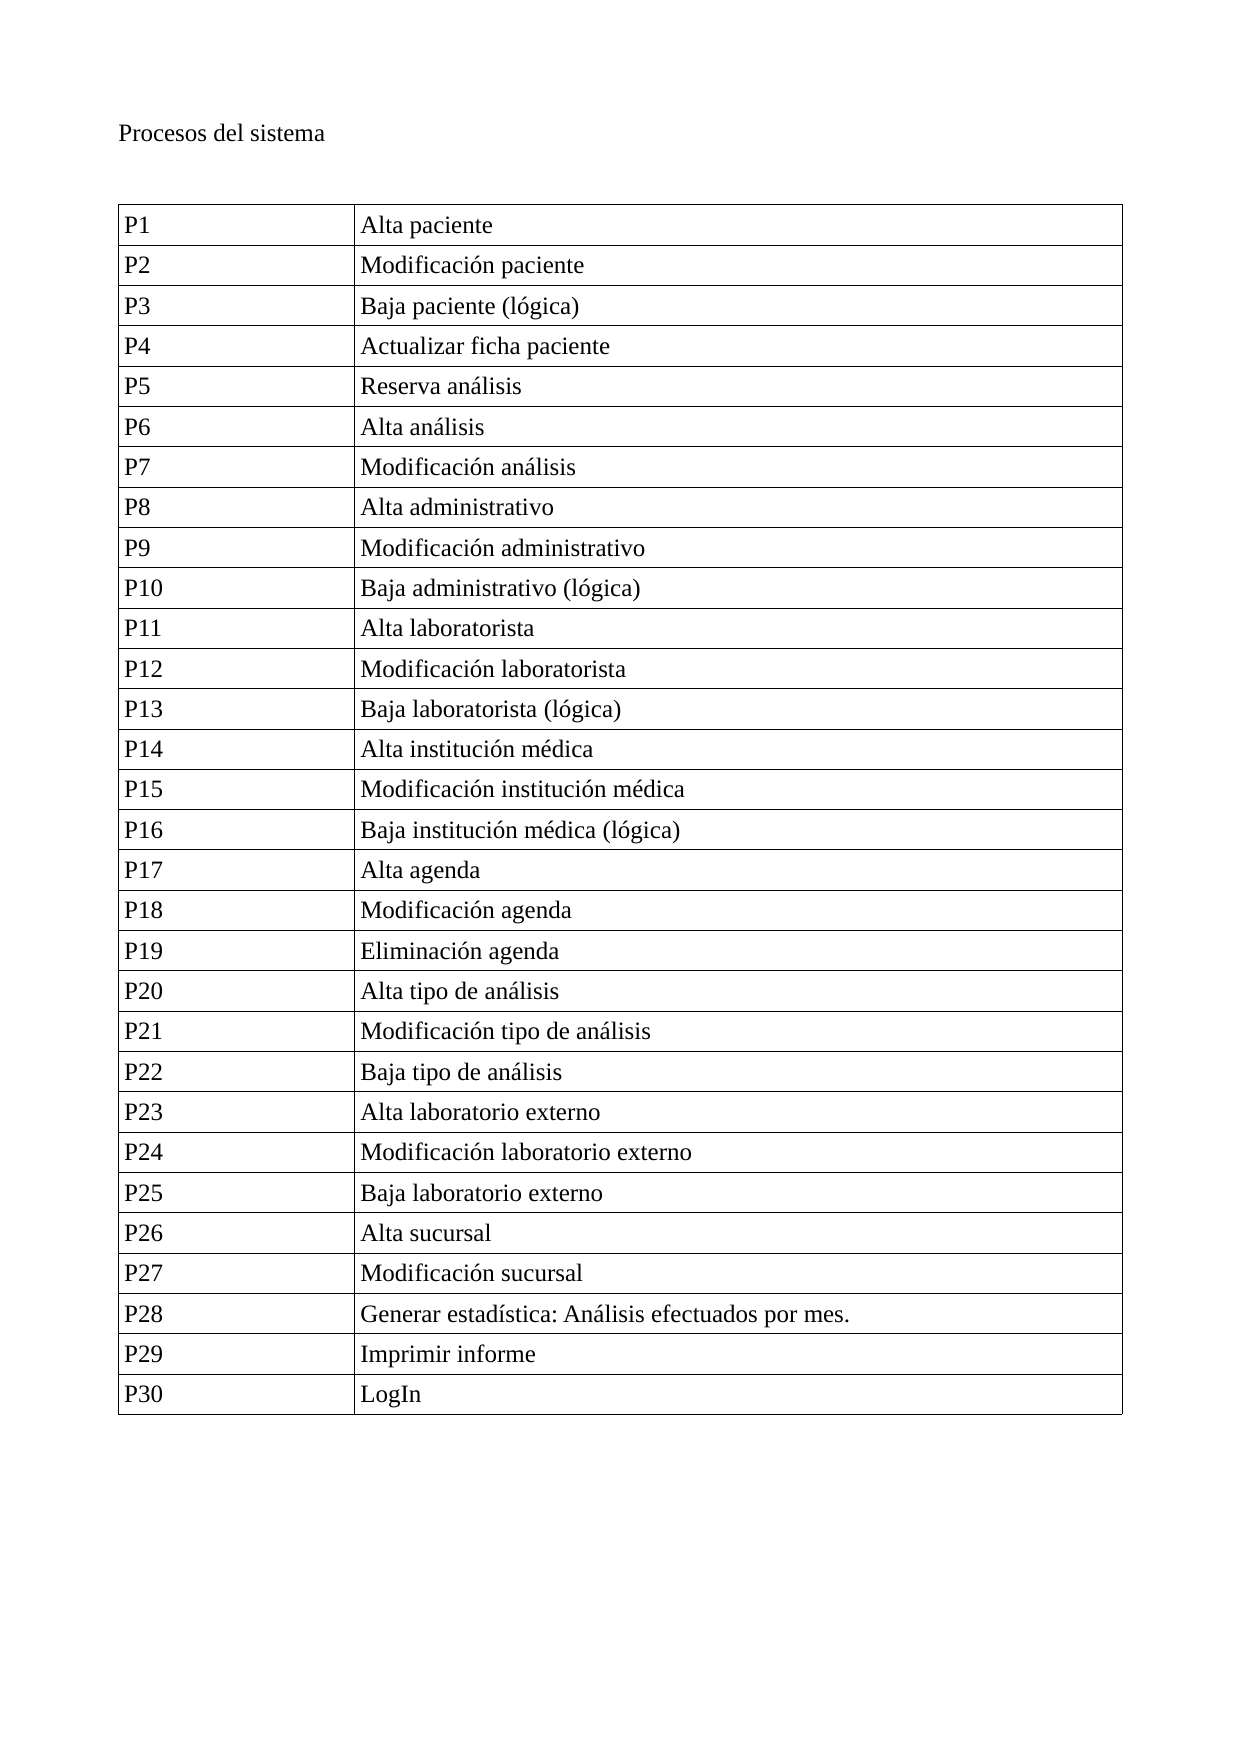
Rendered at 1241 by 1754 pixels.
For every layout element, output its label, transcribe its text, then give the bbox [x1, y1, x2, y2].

table_cell Baja institución médica (lógica) [355, 810, 1122, 849]
table_cell P26 [119, 1213, 354, 1252]
table_cell Baja laboratorio externo [355, 1173, 1122, 1212]
table_cell P28 [119, 1294, 354, 1333]
table_cell Alta laboratorista [355, 609, 1122, 648]
table_cell Modificación administrativo [355, 528, 1122, 567]
table_cell P21 [119, 1012, 354, 1051]
table_cell Modificación institución médica [355, 770, 1122, 809]
table_cell P2 [119, 246, 354, 285]
table_cell P27 [119, 1254, 354, 1293]
table_cell Modificación análisis [355, 447, 1122, 487]
table_cell P5 [119, 367, 354, 406]
table_header P1 [119, 205, 354, 245]
table_cell Baja laboratorista (lógica) [355, 689, 1122, 728]
table_cell P18 [119, 891, 354, 930]
table_cell P16 [119, 810, 354, 849]
table_cell P23 [119, 1092, 354, 1132]
table_cell Alta laboratorio externo [355, 1092, 1122, 1132]
table_header Alta paciente [355, 205, 1122, 245]
table_cell P19 [119, 931, 354, 970]
table_cell P4 [119, 326, 354, 366]
table_cell P8 [119, 488, 354, 527]
table_cell P12 [119, 649, 354, 688]
table_cell P7 [119, 447, 354, 487]
table_cell Modificación laboratorio externo [355, 1133, 1122, 1172]
table_cell Imprimir informe [355, 1334, 1122, 1373]
text Procesos del sistema [118, 118, 1122, 147]
table_cell P13 [119, 689, 354, 728]
table_cell P14 [119, 730, 354, 769]
table_cell P24 [119, 1133, 354, 1172]
table_cell P3 [119, 286, 354, 325]
table_cell Modificación tipo de análisis [355, 1012, 1122, 1051]
table_cell Actualizar ficha paciente [355, 326, 1122, 366]
table_cell P11 [119, 609, 354, 648]
table_cell Generar estadística: Análisis efectuados por mes. [355, 1294, 1122, 1333]
table_cell Alta agenda [355, 850, 1122, 890]
table_cell P17 [119, 850, 354, 890]
table_cell Alta tipo de análisis [355, 971, 1122, 1011]
table_cell Baja tipo de análisis [355, 1052, 1122, 1091]
table_cell P22 [119, 1052, 354, 1091]
table_cell P9 [119, 528, 354, 567]
table_cell P29 [119, 1334, 354, 1373]
table_cell Alta sucursal [355, 1213, 1122, 1252]
table_cell P6 [119, 407, 354, 446]
table_cell P15 [119, 770, 354, 809]
table_cell Eliminación agenda [355, 931, 1122, 970]
table_cell P25 [119, 1173, 354, 1212]
table_cell Alta institución médica [355, 730, 1122, 769]
table_cell Reserva análisis [355, 367, 1122, 406]
table_cell Modificación paciente [355, 246, 1122, 285]
table_cell Modificación sucursal [355, 1254, 1122, 1293]
table_cell Modificación agenda [355, 891, 1122, 930]
table_cell Modificación laboratorista [355, 649, 1122, 688]
table_cell P10 [119, 568, 354, 607]
table_cell Baja administrativo (lógica) [355, 568, 1122, 607]
table_cell LogIn [355, 1375, 1122, 1414]
table_cell Alta administrativo [355, 488, 1122, 527]
table_cell P30 [119, 1375, 354, 1414]
table_cell P20 [119, 971, 354, 1011]
table_cell Alta análisis [355, 407, 1122, 446]
table_cell Baja paciente (lógica) [355, 286, 1122, 325]
